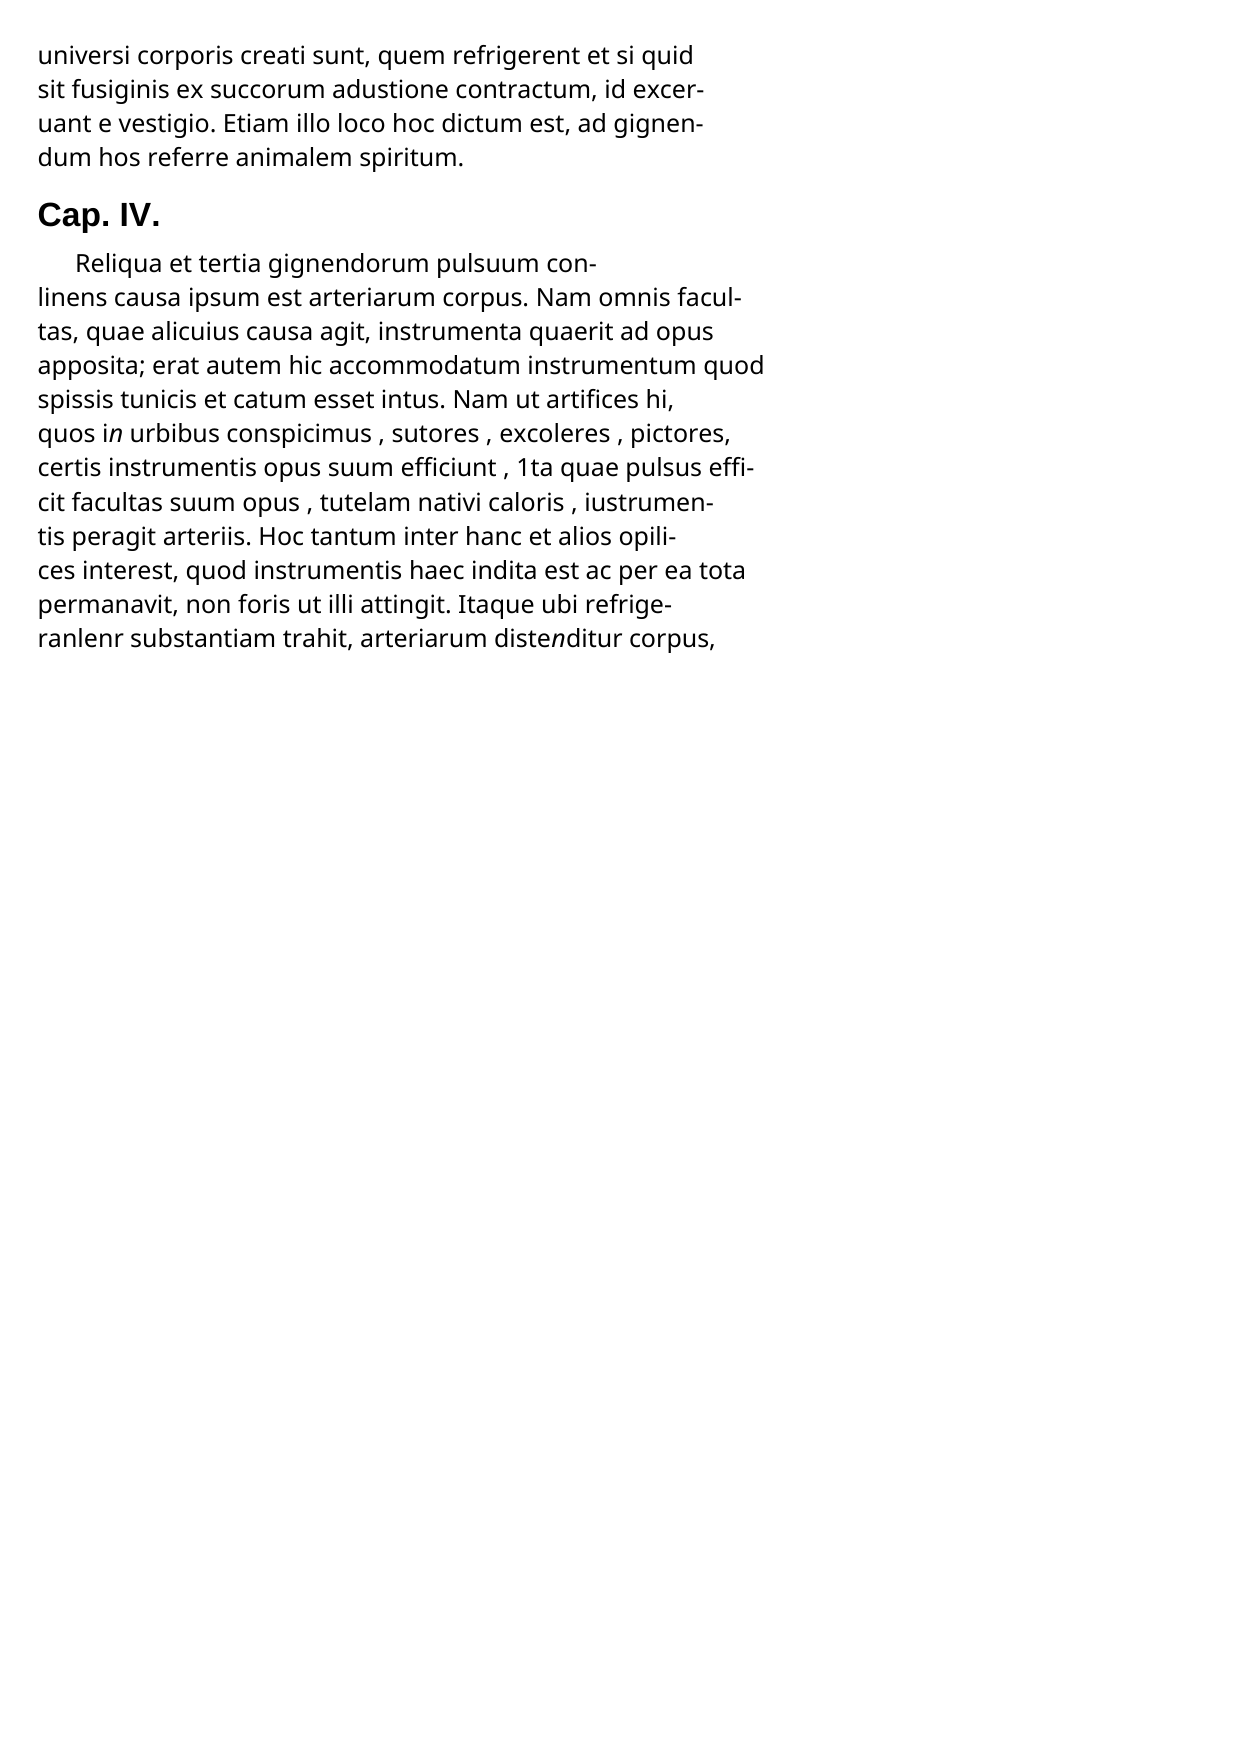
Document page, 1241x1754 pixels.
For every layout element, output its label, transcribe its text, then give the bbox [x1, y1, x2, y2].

text Reliqua et tertia gignendorum pulsuum con- linens causa ipsum est arteriarum corpus. Nam omnis facul- tas, quae alicuius causa agit, instrumenta quaerit ad opus apposita; erat autem hic accommodatum instrumentum quod spissis tunicis et catum esset intus. Nam ut artifices hi, quos in urbibus conspicimus , sutores , excoleres , pictores, certis instrumentis opus suum efficiunt , 1ta quae pulsus effi- cit facultas suum opus , tutelam nativi caloris , iustrumen- tis peragit arteriis. Hoc tantum inter hanc et alios opili- ces interest, quod instrumentis haec indita est ac per ea tota permanavit, non foris ut illi attingit. Itaque ubi refrige- ranlenr substantiam trahit, arteriarum distenditur corpus, [37, 246, 1203, 654]
text universi corporis creati sunt, quem refrigerent et si quid sit fusiginis ex succorum adustione contractum, id excer- uant e vestigio. Etiam illo loco hoc dictum est, ad gignen- dum hos referre animalem spiritum. [37, 37, 1203, 174]
subtitle Cap. IV. [37, 194, 1203, 233]
